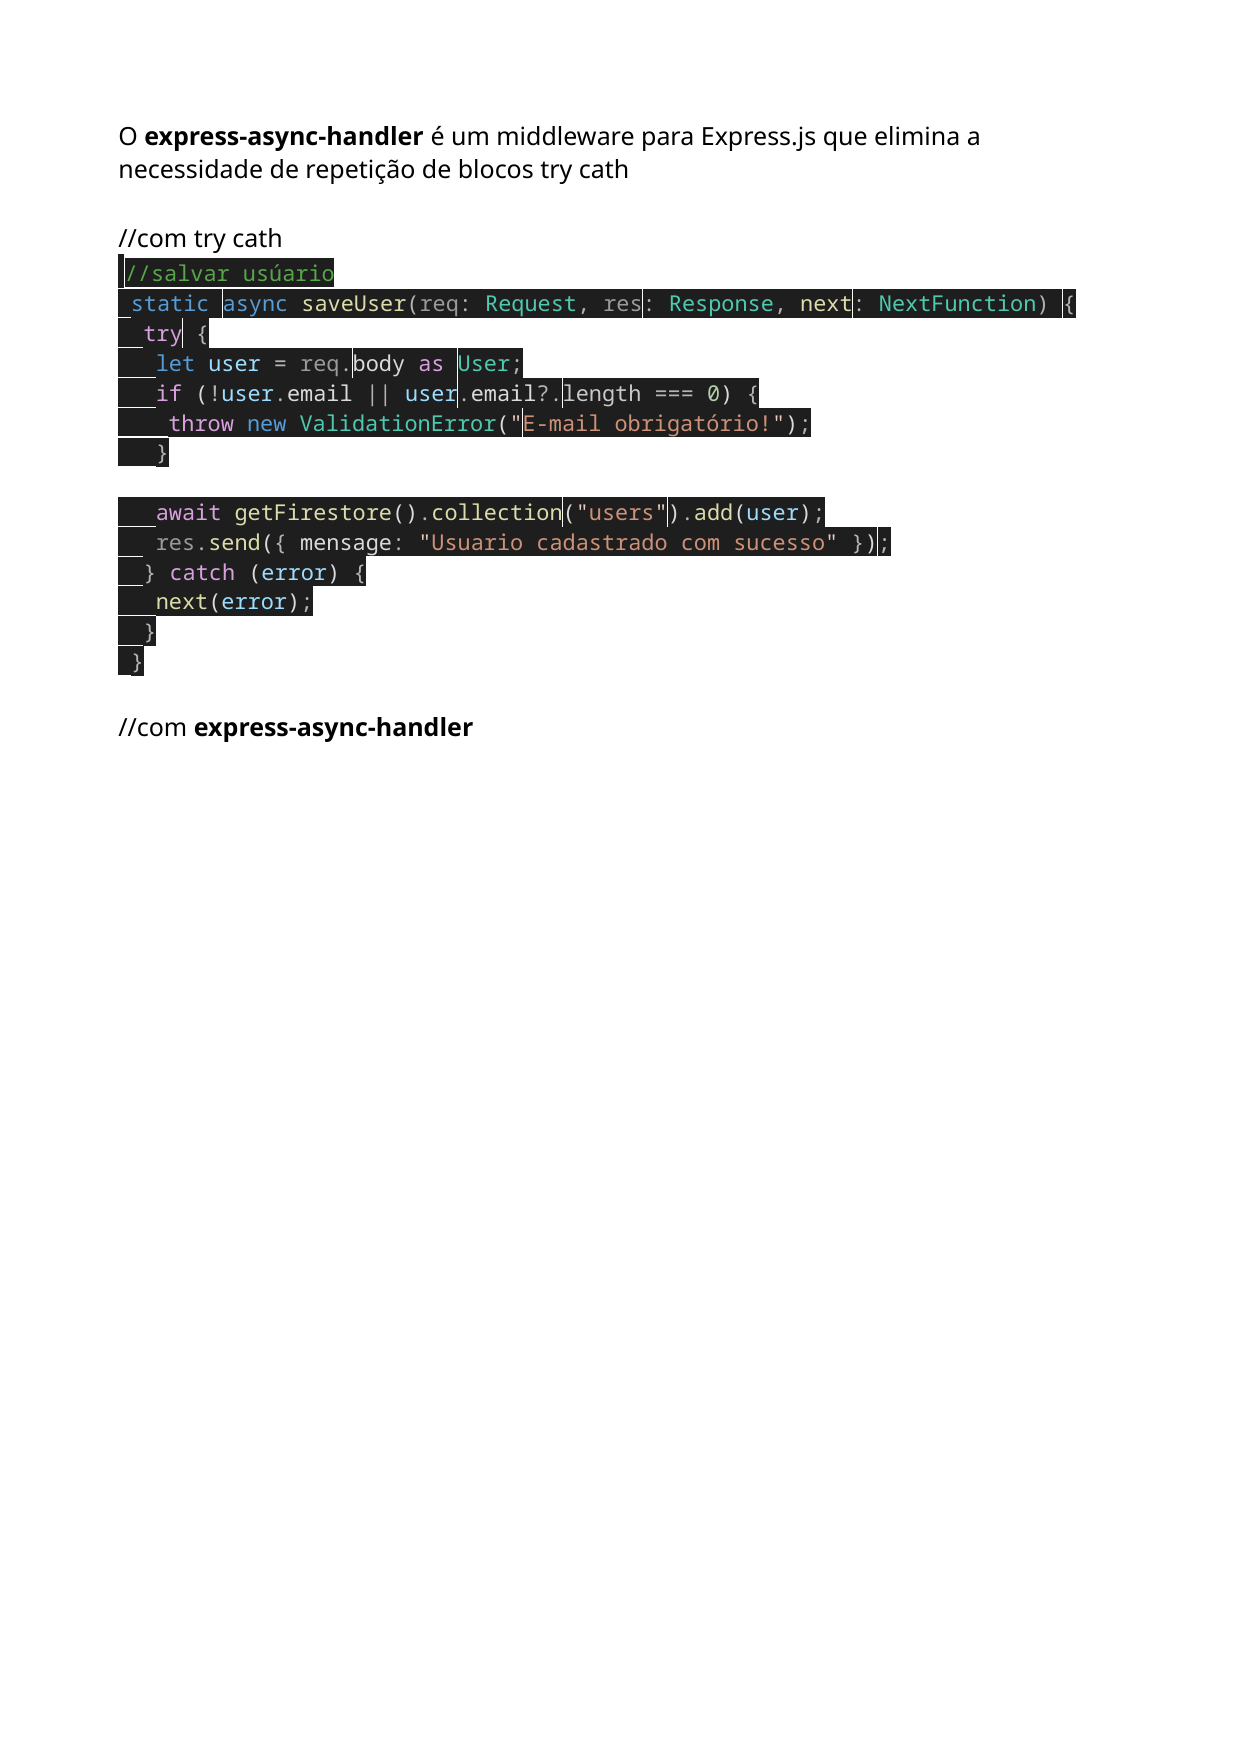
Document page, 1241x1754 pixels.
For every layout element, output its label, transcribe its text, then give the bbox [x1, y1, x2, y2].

text if (!user.email || user.email?.length === 0) { [118, 378, 1122, 408]
text //salvar usúario [118, 254, 1122, 288]
text } [118, 437, 1122, 467]
text } catch (error) { [118, 556, 1122, 586]
text //com try cath [118, 220, 1122, 254]
text } [118, 646, 1122, 676]
text next(error); [118, 586, 1122, 616]
text res.send({ mensage: "Usuario cadastrado com sucesso" }); [118, 527, 1122, 556]
text let user = req.body as User; [118, 348, 1122, 378]
text } [118, 616, 1122, 646]
text static async saveUser(req: Request, res: Response, next: NextFunction) { [118, 288, 1122, 318]
text try { [118, 318, 1122, 348]
text await getFirestore().collection("users").add(user); [118, 497, 1122, 527]
text throw new ValidationError("E-mail obrigatório!"); [118, 408, 1122, 437]
text O express-async-handler é um middleware para Express.js que elimina a necessidade de repetição de blocos try cath [118, 118, 1122, 186]
text //com express-async-handler [118, 710, 1122, 744]
